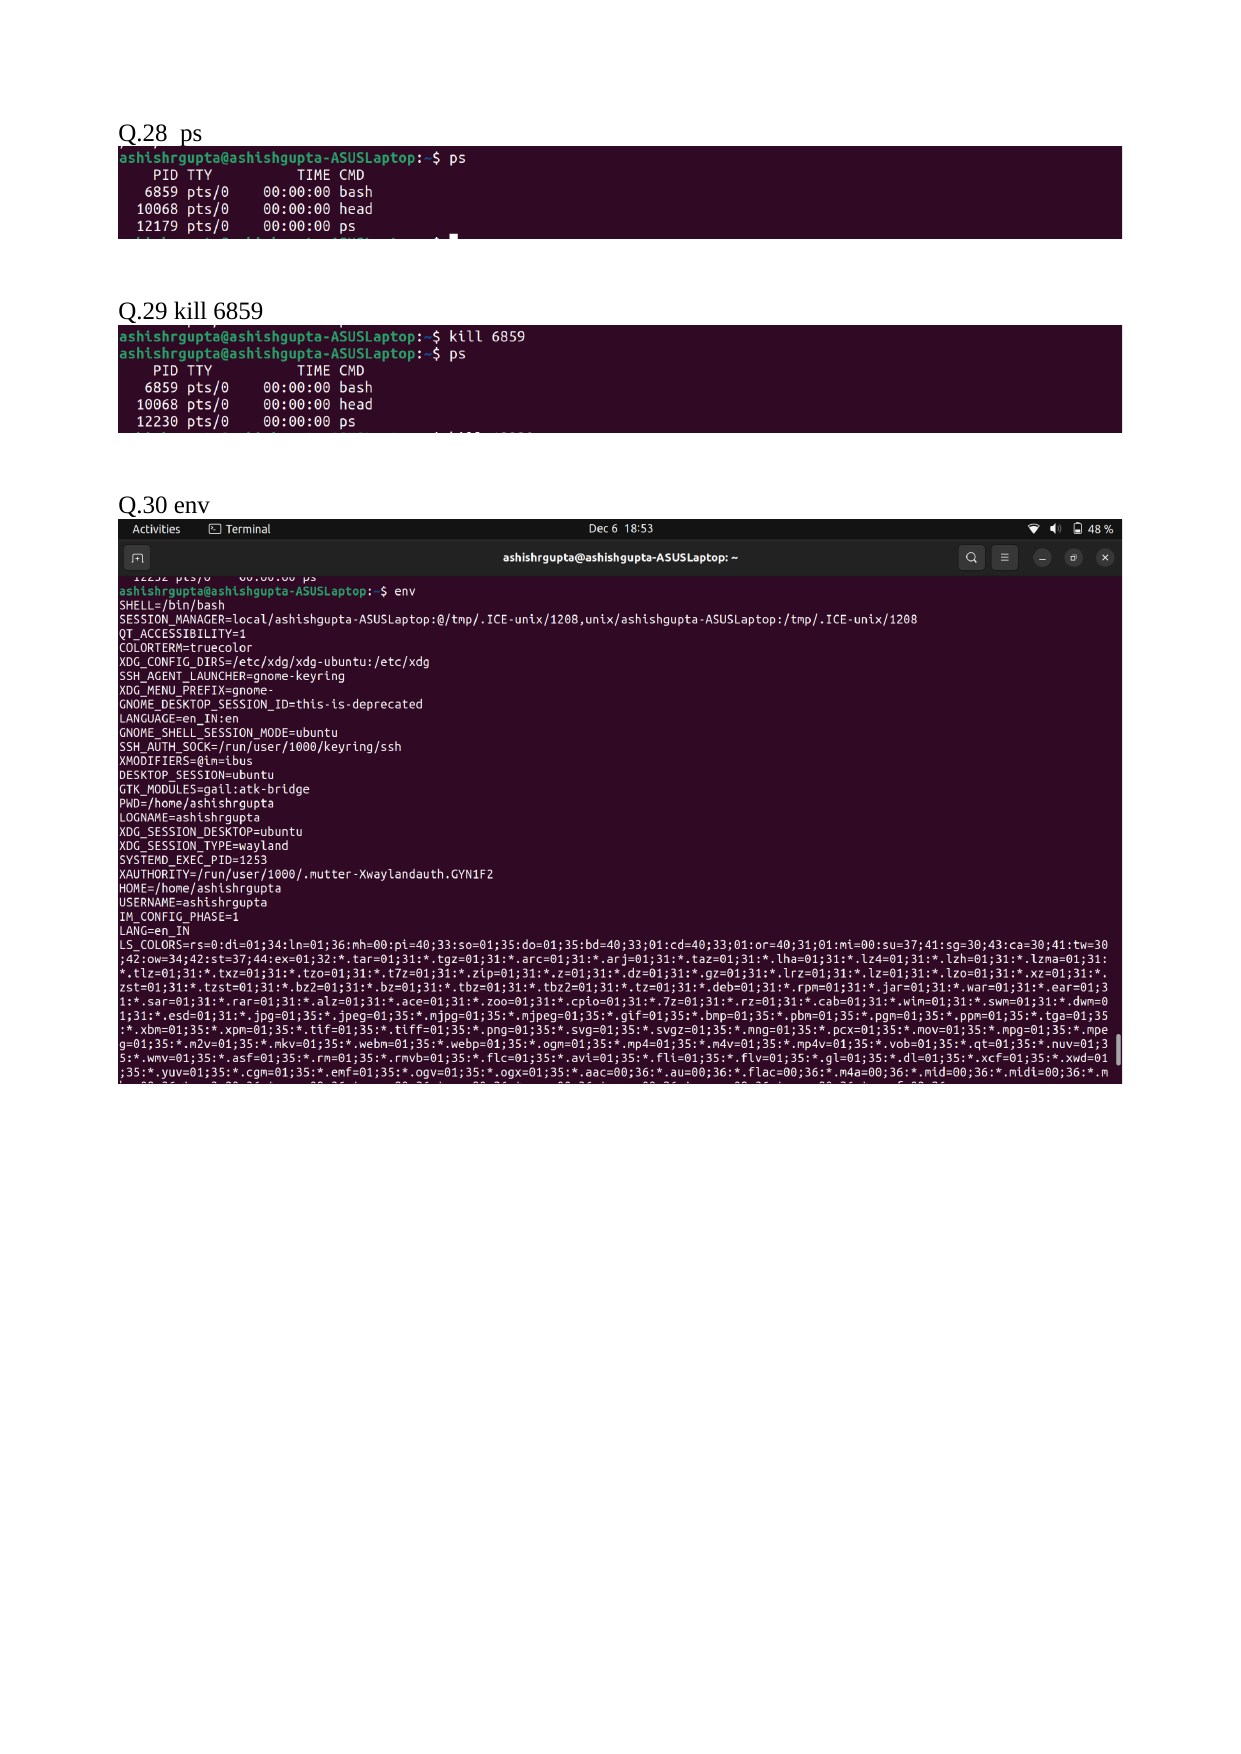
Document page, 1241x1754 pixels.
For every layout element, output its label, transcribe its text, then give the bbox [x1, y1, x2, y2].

picture [118, 519, 1123, 1084]
picture [118, 146, 1123, 239]
text Q.30 env [118, 490, 1122, 519]
picture [118, 325, 1123, 433]
text Q.28 ps [118, 118, 1122, 146]
text Q.29 kill 6859 [118, 296, 1122, 325]
